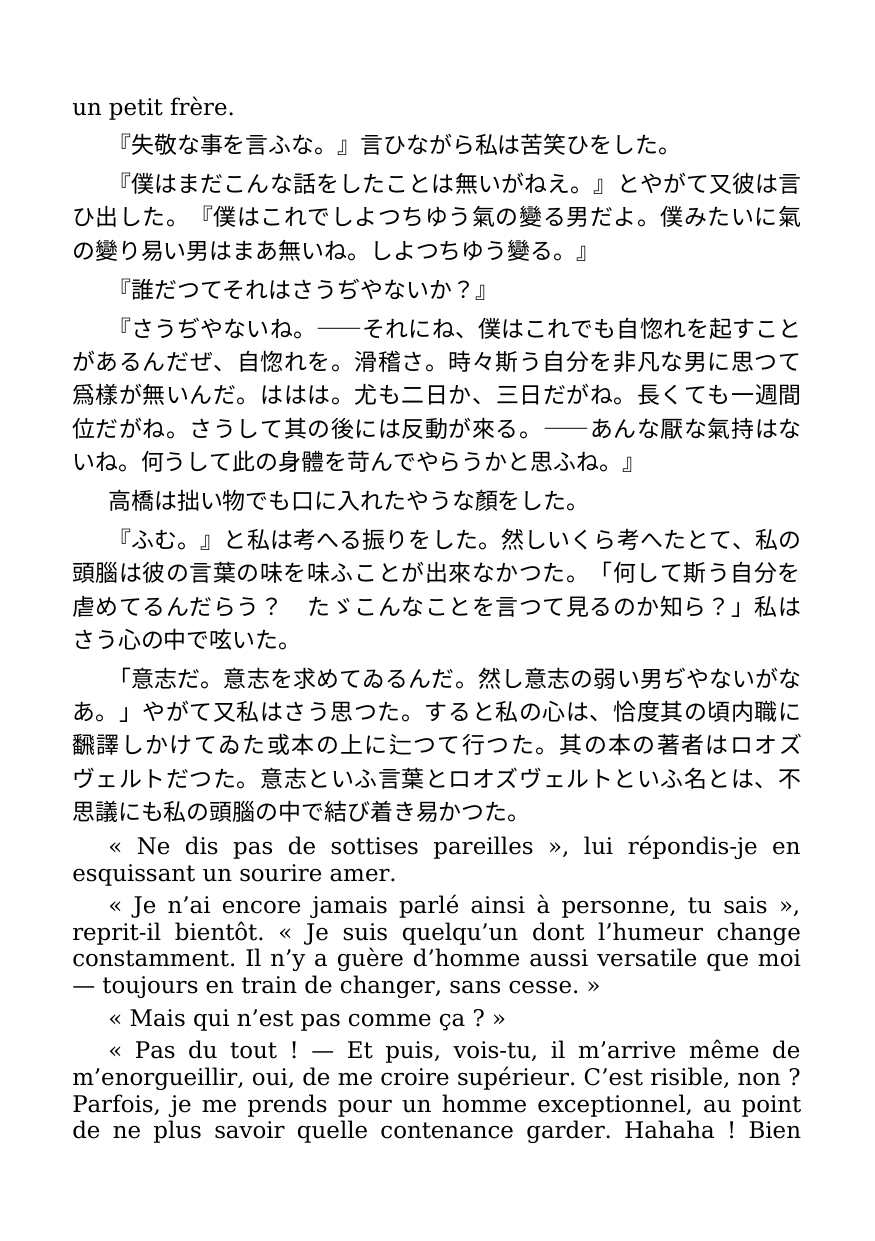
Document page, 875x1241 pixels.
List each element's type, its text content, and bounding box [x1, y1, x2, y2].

text 高橋は拙い物でも口に入れたやうな顏をした。 [72, 483, 802, 516]
text 『誰だつてそれはさうぢやないか？』 [72, 272, 802, 305]
text « Ne dis pas de sottises pareilles », lui répondis-je en esquissant un sourire amer. [72, 833, 802, 886]
text 『さうぢやないね。――それにね、僕はこれでも自惚れを起すことがあるんだぜ、自惚れを。滑稽さ。時々斯う自分を非凡な男に思つて爲樣が無いんだ。ははは。尤も二日か、三日だがね。長くても一週間位だがね。さうして其の後には反動が來る。――あんな厭な氣持はないね。何うして此の身體を苛んでやらうかと思ふね。』 [72, 311, 802, 477]
text 『ふむ。』と私は考へる振りをした。然しいくら考へたとて、私の頭腦は彼の言葉の味を味ふことが出來なかつた。「何して斯う自分を虐めてるんだらう？ たゞこんなことを言つて見るのか知ら？」私はさう心の中で呟いた。 [72, 522, 802, 655]
text 『失敬な事を言ふな。』言ひながら私は苦笑ひをした。 [72, 127, 802, 160]
text 『僕はまだこんな話をしたことは無いがねえ。』とやがて又彼は言ひ出した。『僕はこれでしよつちゆう氣の變る男だよ。僕みたいに氣の變り易い男はまあ無いね。しよつちゆう變る。』 [72, 166, 802, 266]
text « Je n’ai encore jamais parlé ainsi à personne, tu sais », reprit-il bientôt. « Je suis quelqu’un dont l’humeur change constamment. Il n’y a guère d’homme aussi versatile que moi — toujours en train de changer, sans cesse. » [72, 892, 802, 999]
text un petit frère. [72, 94, 802, 121]
text « Mais qui n’est pas comme ça ? » [72, 1005, 802, 1032]
text 「意志だ。意志を求めてゐるんだ。然し意志の弱い男ぢやないがなあ。」やがて又私はさう思つた。すると私の心は、恰度其の頃内職に飜譯しかけてゐた或本の上に辷つて行つた。其の本の著者はロオズヴェルトだつた。意志といふ言葉とロオズヴェルトといふ名とは、不思議にも私の頭腦の中で結び着き易かつた。 [72, 661, 802, 827]
text « Pas du tout ! — Et puis, vois-tu, il m’arrive même de m’enorgueillir, oui, de me croire supérieur. C’est risible, non ? Parfois, je me prends pour un homme exceptionnel, au point de ne plus savoir quelle contenance garder. Hahaha ! Bien [72, 1037, 802, 1144]
